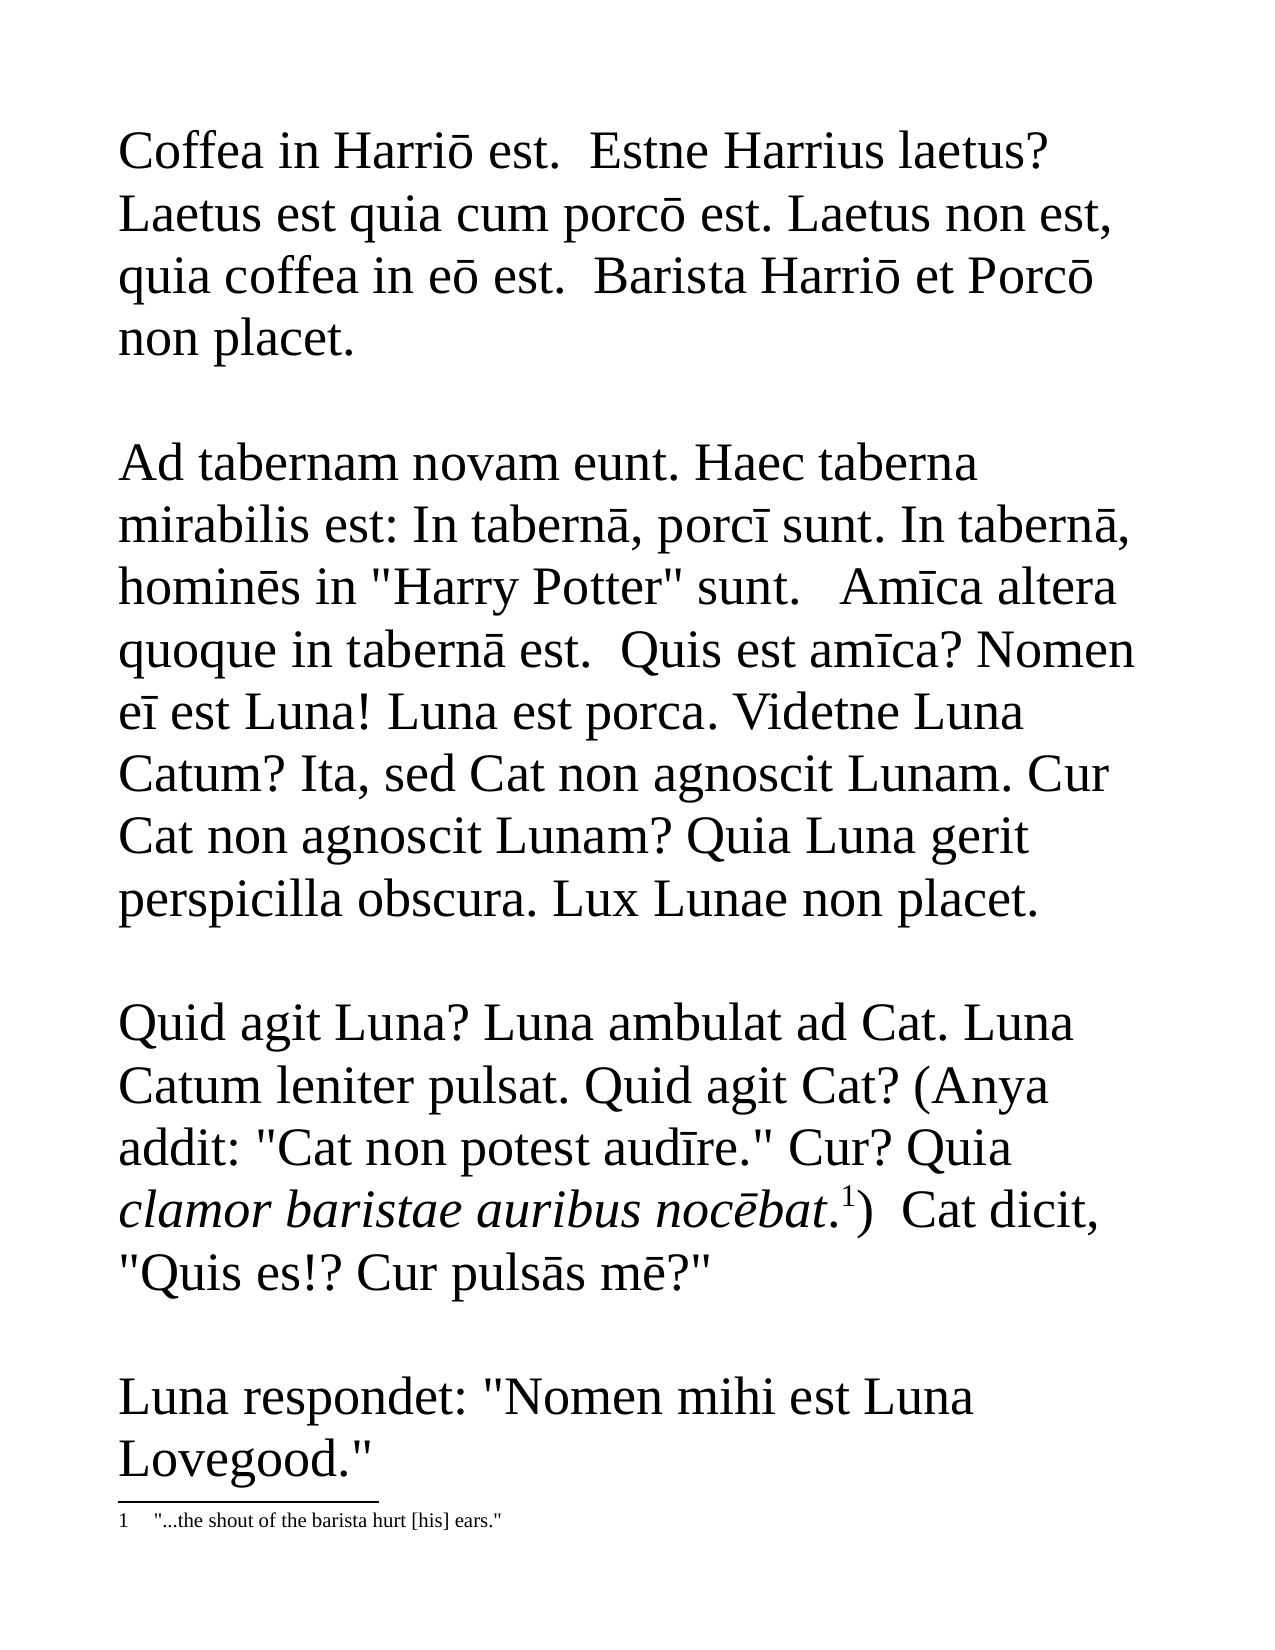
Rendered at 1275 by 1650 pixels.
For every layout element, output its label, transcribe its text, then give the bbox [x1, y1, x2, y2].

text "...the shout of the barista hurt [his] ears." [118, 1508, 1157, 1532]
text Luna respondet: "Nomen mihi est Luna Lovegood." [118, 1364, 1157, 1488]
text Quid agit Luna? Luna ambulat ad Cat. Luna Catum leniter pulsat. Quid agit Cat? (Anya addit: "Cat non potest audīre." Cur? Quia clamor baristae auribus nocēbat.) Cat dicit, "Quis es!? Cur pulsās mē?" [118, 990, 1157, 1302]
text Coffea in Harriō est. Estne Harrius laetus? Laetus est quia cum porcō est. Laetus non est, quia coffea in eō est. Barista Harriō et Porcō non placet. [118, 118, 1157, 367]
text Ad tabernam novam eunt. Haec taberna mirabilis est: In tabernā, porcī sunt. In tabernā, hominēs in "Harry Potter" sunt. Amīca altera quoque in tabernā est. Quis est amīca? Nomen eī est Luna! Luna est porca. Videtne Luna Catum? Ita, sed Cat non agnoscit Lunam. Cur Cat non agnoscit Lunam? Quia Luna gerit perspicilla obscura. Lux Lunae non placet. [118, 429, 1157, 928]
